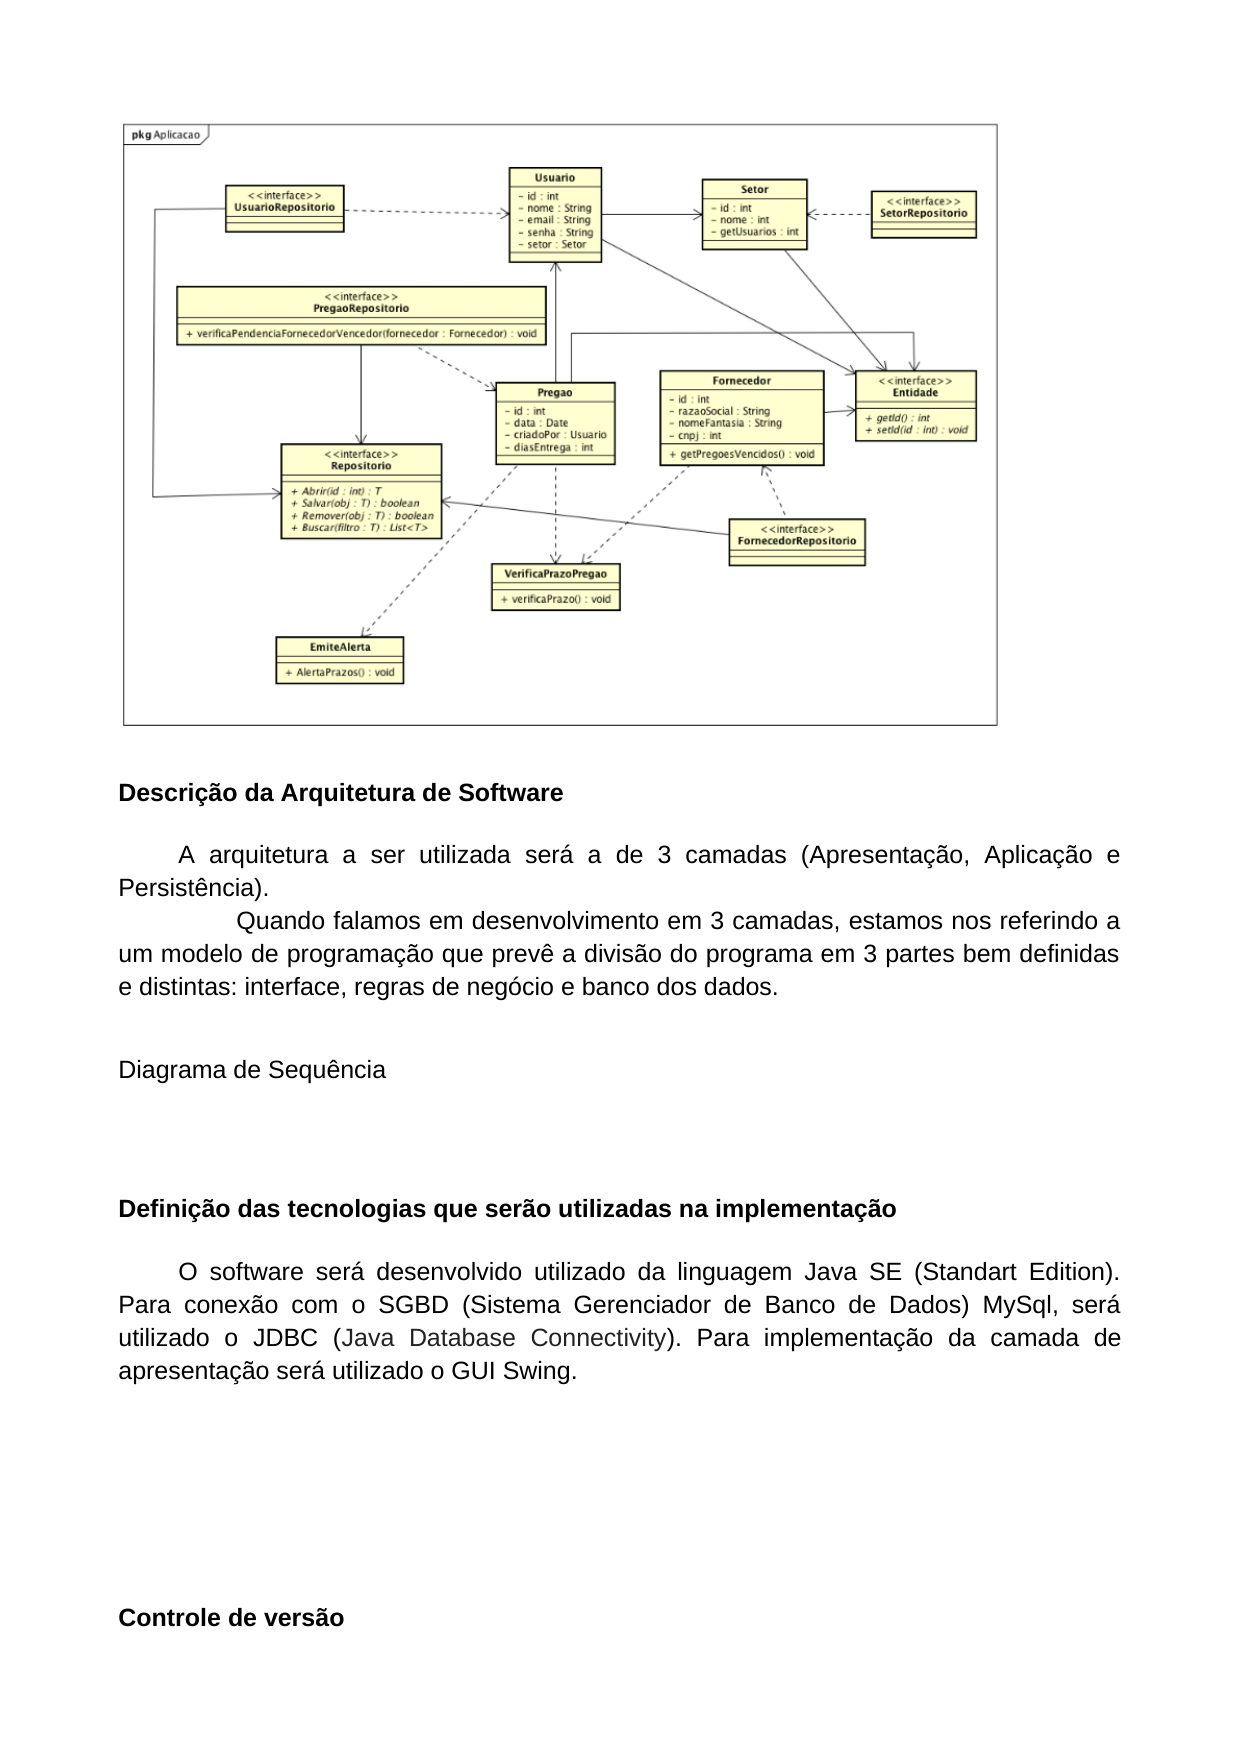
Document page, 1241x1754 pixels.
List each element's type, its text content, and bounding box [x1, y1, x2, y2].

text Diagrama de Sequência [118, 1055, 1122, 1084]
text Controle de versão [118, 1603, 1122, 1632]
text Descrição da Arquitetura de Software [118, 778, 1122, 807]
text A arquitetura a ser utilizada será a de 3 camadas (Apresentação, Aplicação e Persistência). Quando falamos em desenvolvimento em 3 camadas, estamos nos referindo a um modelo de programação que prevê a divisão do programa em 3 partes bem definidas e distintas: interface, regras de negócio e banco dos dados. [118, 840, 1122, 1001]
text O software será desenvolvido utilizado da linguagem Java SE (Standart Edition). Para conexão com o SGBD (Sistema Gerenciador de Banco de Dados) MySql, será utilizado o JDBC (Java Database Connectivity). Para implementação da camada de apresentação será utilizado o GUI Swing. [118, 1257, 1122, 1384]
text Definição das tecnologias que serão utilizadas na implementação [118, 1194, 1122, 1223]
